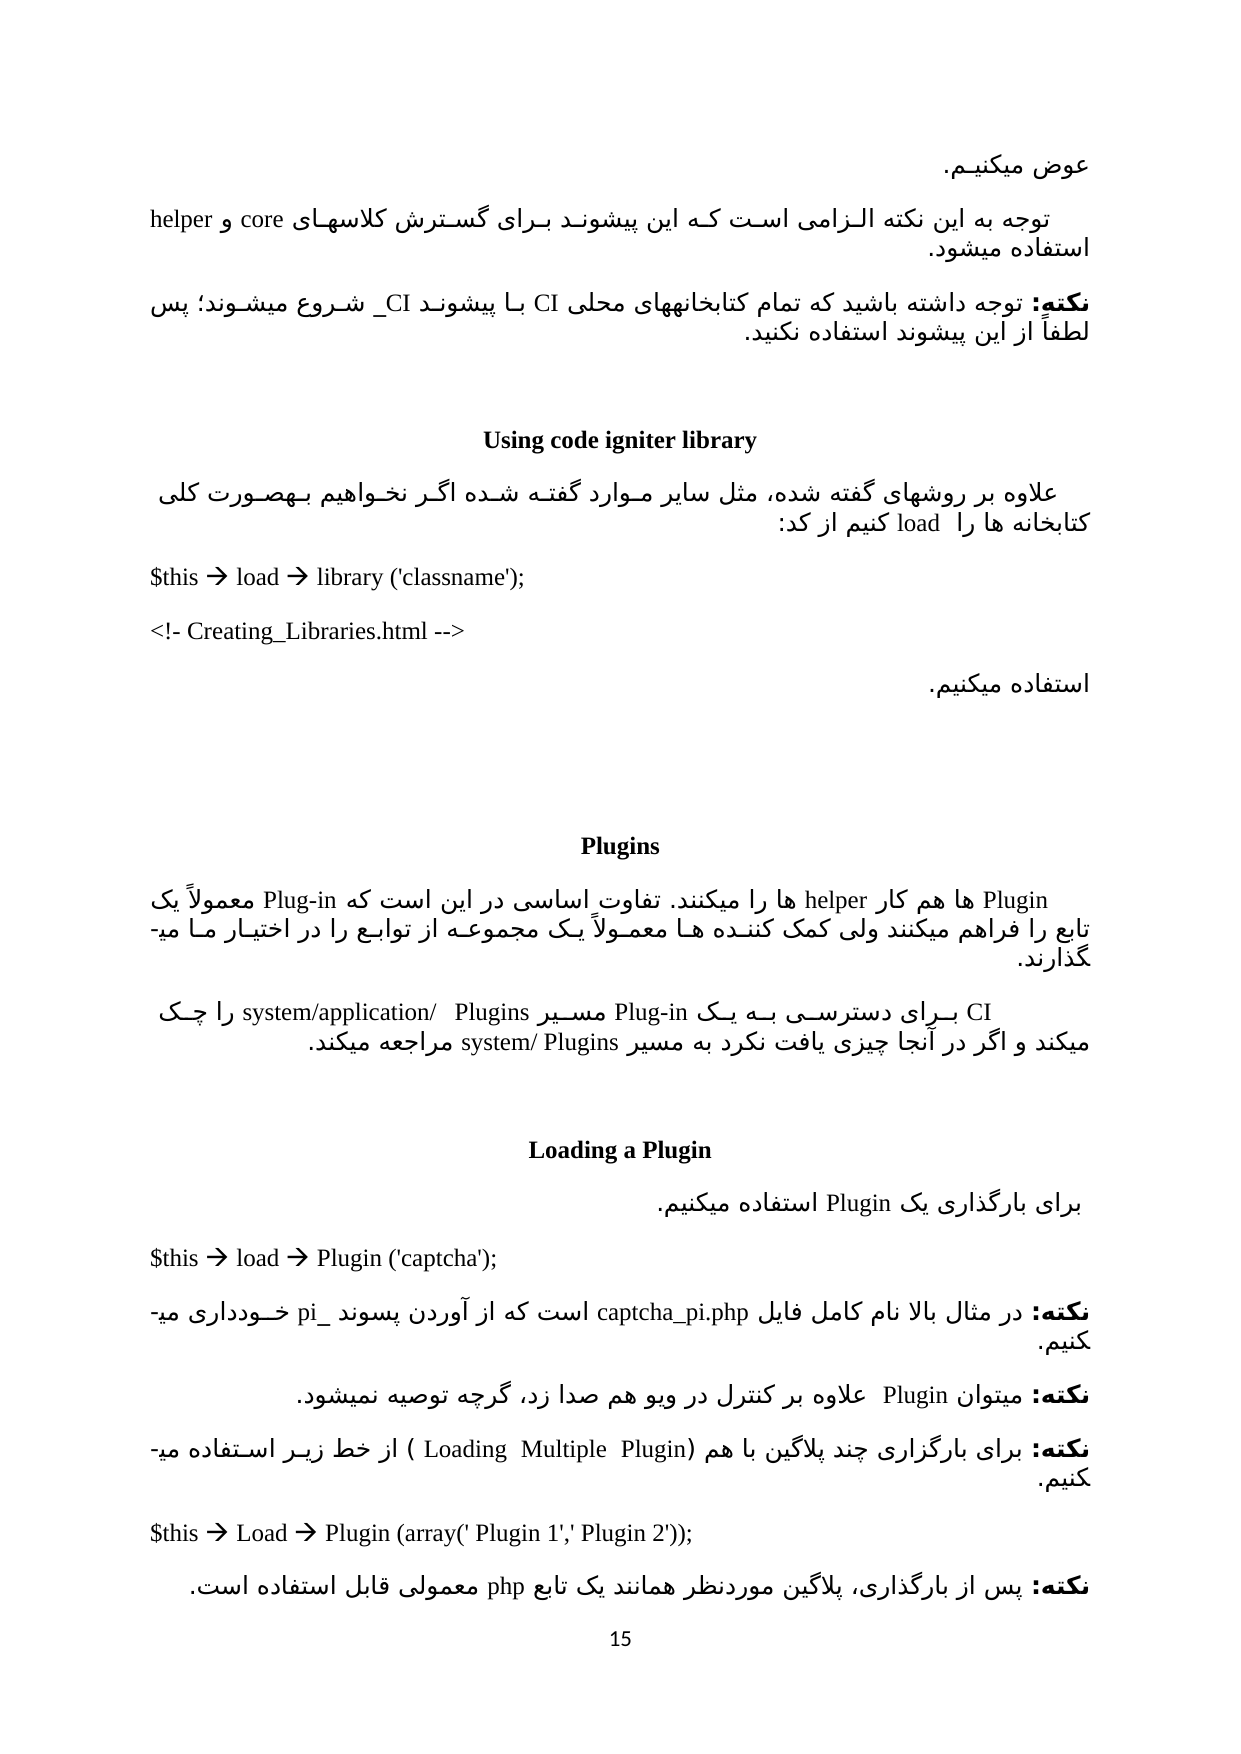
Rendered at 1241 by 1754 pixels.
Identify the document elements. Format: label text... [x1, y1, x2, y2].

text Plugin ها هم کار helper ها را می­کنند. تفاوت اساسی در این است که Plug-in معمولاً یک تابع را فراهم می­کنند ولی کمک کننده­ ها معمولاً یک مجموعه از توابع را در اختیار ما می­گذارند. [150, 885, 1090, 972]
text نکته: می­توان Plugin علاوه ­بر کنترل در ویو هم صدا زد، گرچه توصیه نمی­شود. [150, 1380, 1090, 1409]
text علاوه­ بر روش­های گفته شده، مثل سایر موارد گفته شده اگر نخواهیم به­صورت کلی کتابخانه­ ها را load کنیم از کد: [150, 478, 1090, 537]
text $this  Load  Plugin (array(' Plugin 1',' Plugin 2')); [150, 1518, 1090, 1546]
text Plugins [150, 831, 1090, 860]
text CI برای دسترسی به یک Plug-in مسیر system/application/ Plugins را چک می­کند و اگر در آن­جا چیزی یافت نکرد به مسیر system/ Plugins مراجعه می­کند. [150, 997, 1090, 1056]
text $this  load  Plugin ('captcha'); [150, 1243, 1090, 1272]
text <!- Creating_Libraries.html --> [150, 616, 1090, 644]
text عوض می­کنیـم. [150, 150, 1090, 179]
text نکته: توجه داشته باشید که تمام کتابخانه­های محلی CI با پیش­وند CI_ شروع می­شوند؛ پس لطفاً از این پیش­وند استفاده نکنید. [150, 288, 1090, 346]
text نکته: پس از بارگذاری، پلاگین موردنظر همانند یک تابع php معمولی قابل استفاده است. [150, 1571, 1090, 1601]
text Using code igniter library [150, 425, 1090, 453]
text استفاده می­کنیم. [150, 669, 1090, 699]
text Loading a Plugin [150, 1135, 1090, 1163]
text نکته: برای بارگزاری چند پلاگین با هم (Loading Multiple Plugin ) از خط زیر استفاده می­کنیم. [150, 1434, 1090, 1493]
text $this  load  library ('classname'); [150, 562, 1090, 591]
text نکته: در مثال بالا نام کامل فایل captcha_pi.php است که از آوردن پس­وند _pi خودداری می­کنیم. [150, 1297, 1090, 1355]
text برای بارگذاری یک Plugin استفاده می­کنیم. [150, 1188, 1090, 1218]
text توجه به این نکته الزامی است که این پیش­وند برای گسترش کلاس­های core و helper استفاده می­شود. [150, 204, 1090, 263]
